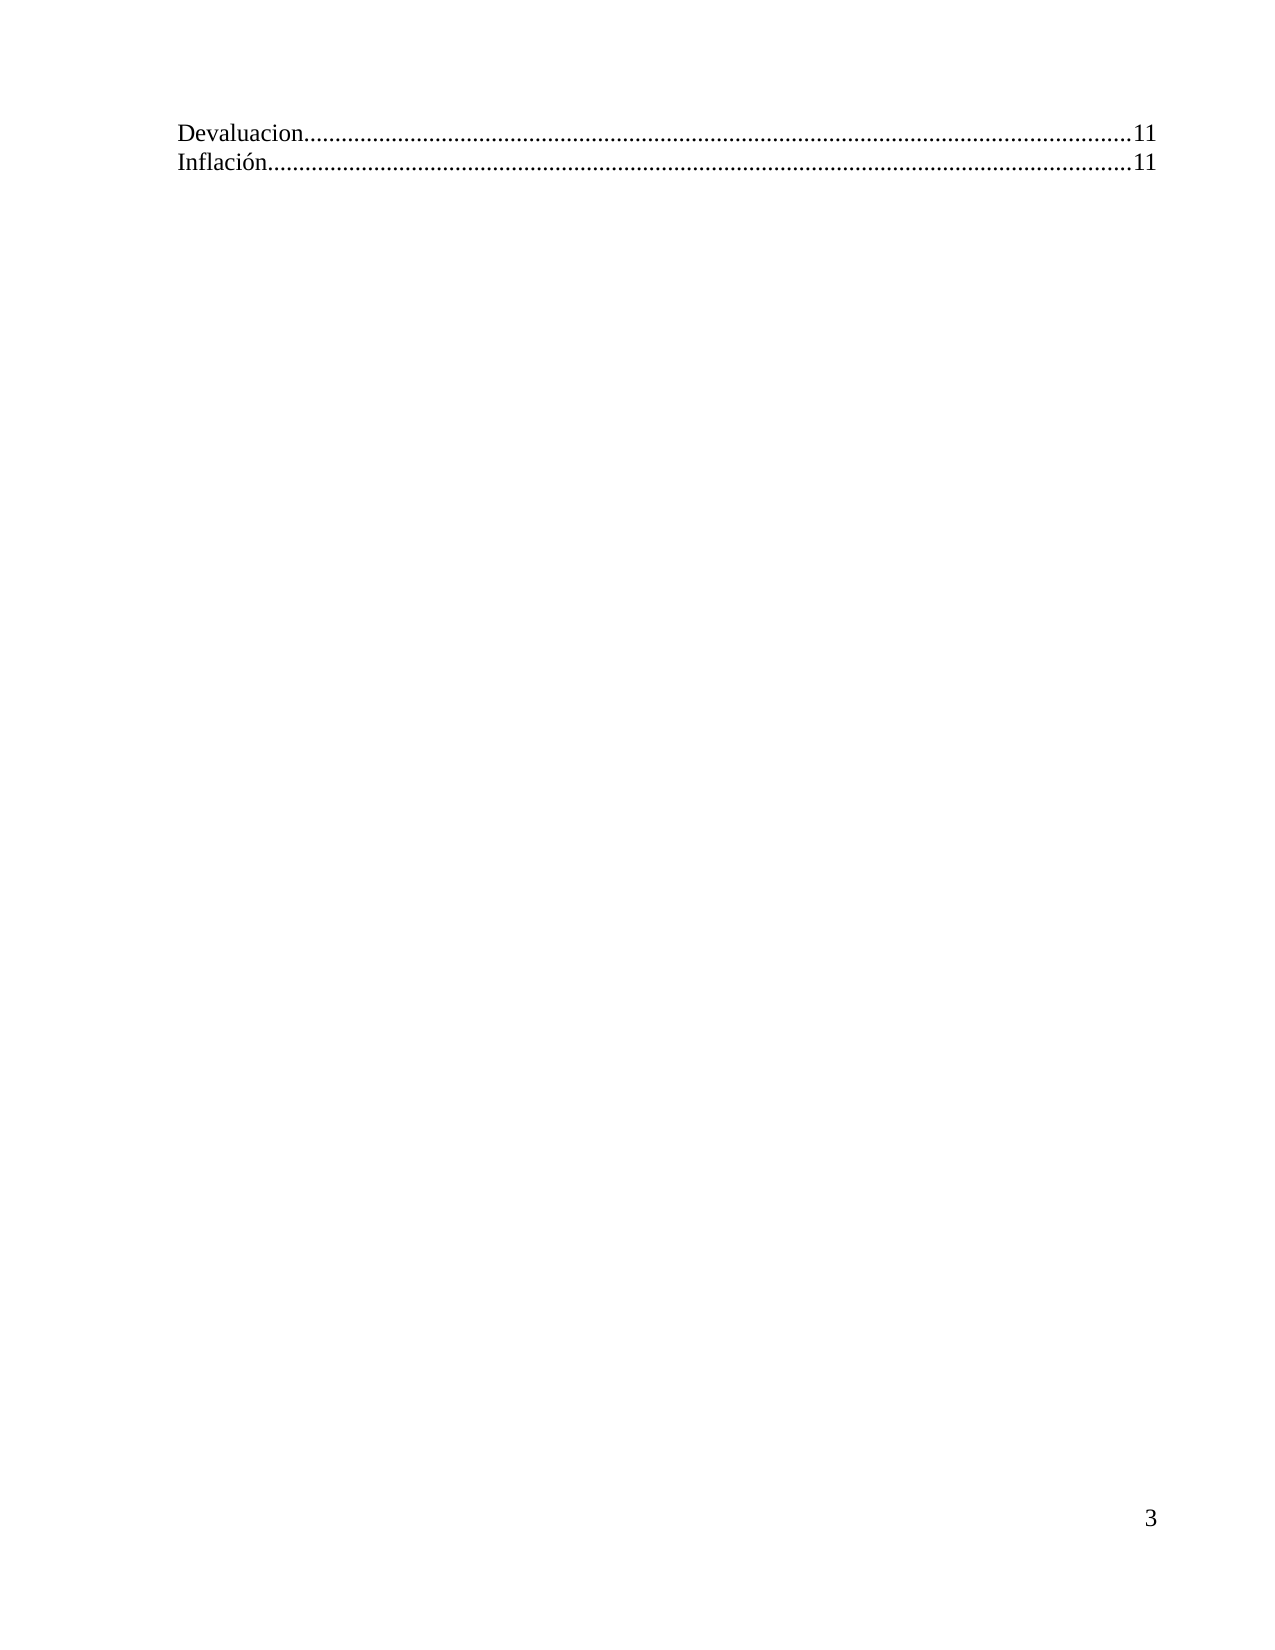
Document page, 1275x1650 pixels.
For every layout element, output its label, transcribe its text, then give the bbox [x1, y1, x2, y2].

text Devaluacion 11 [177, 118, 1157, 147]
text Inflación 11 [177, 147, 1157, 176]
